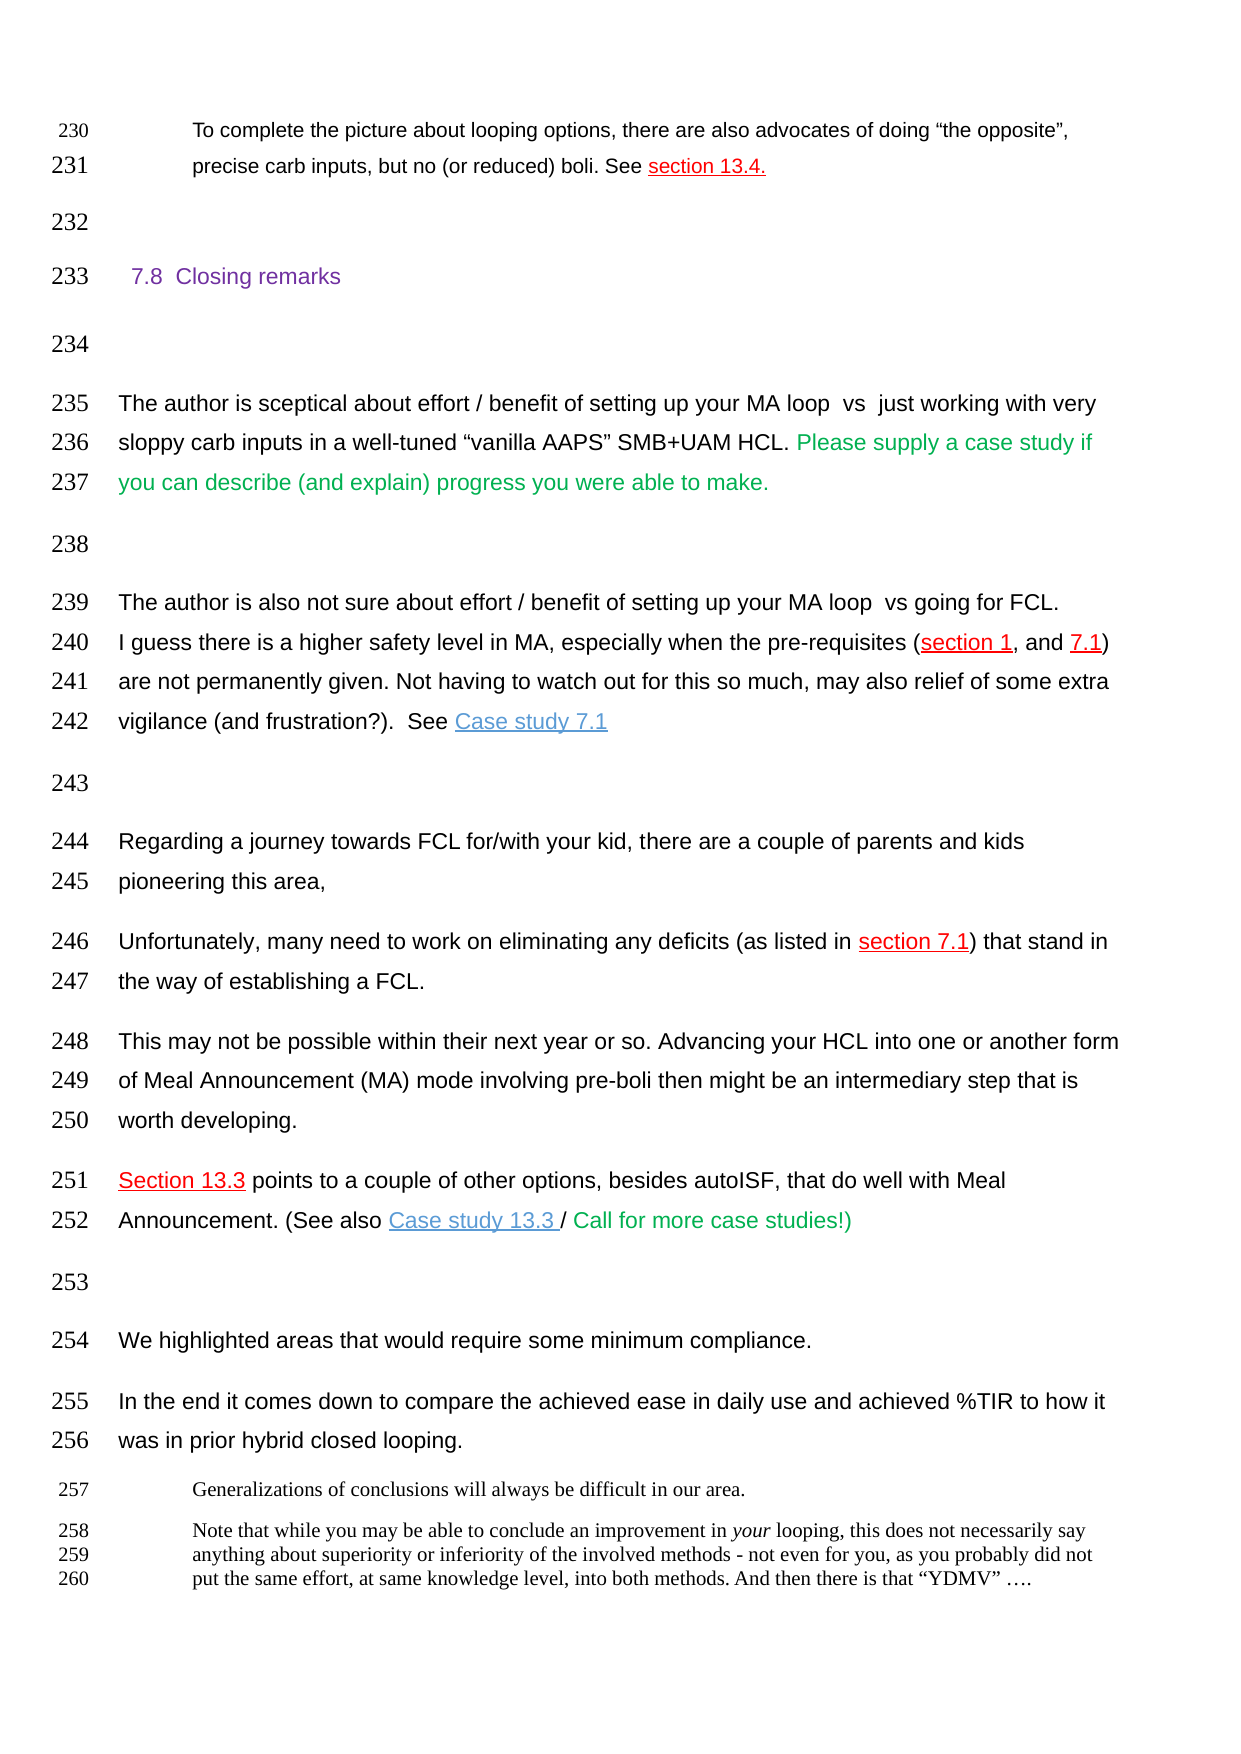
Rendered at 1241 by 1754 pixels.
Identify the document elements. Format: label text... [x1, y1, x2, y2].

text Section 13.3 points to a couple of other options, besides autoISF, that do well with Meal Announcement. (See also Case study 13.3 / Call for more case studies!) [118, 1167, 1122, 1233]
list 7.8 Closing remarks [118, 263, 1122, 289]
text Regarding a journey towards FCL for/with your kid, there are a couple of parents and kids pioneering this area, [118, 828, 1122, 894]
text The author is also not sure about effort / benefit of setting up your MA loop vs going for FCL. I guess there is a higher safety level in MA, especially when the pre-requisites (section 1, and 7.1) are not permanently given. Not having to watch out for this so much, may also relief of some extra vigilance (and frustration?). See Case study 7.1 [118, 589, 1122, 734]
text Unfortunately, many need to work on eliminating any deficits (as listed in section 7.1) that stand in the way of establishing a FCL. [118, 928, 1122, 994]
text The author is sceptical about effort / benefit of setting up your MA loop vs just working with very sloppy carb inputs in a well-tuned “vanilla AAPS” SMB+UAM HCL. Please supply a case study if you can describe (and explain) progress you were able to make. [118, 390, 1122, 495]
text In the end it comes down to compare the achieved ease in daily use and achieved %TIR to how it was in prior hybrid closed looping. [118, 1388, 1122, 1453]
list To complete the picture about looping options, there are also advocates of doing “the opposite”, precise carb inputs, but no (or reduced) boli. See section 13.4. [192, 118, 1122, 178]
list Note that while you may be able to conclude an improvement in your looping, this does not necessarily say anything about superiority or inferiority of the involved methods - not even for you, as you probably did not put the same effort, at same knowledge level, into both methods. And then there is that “YDMV” …. [192, 1518, 1122, 1590]
list Generalizations of conclusions will always be difficult in our area. [192, 1477, 1122, 1501]
text This may not be possible within their next year or so. Advancing your HCL into one or another form of Meal Announcement (MA) mode involving pre-boli then might be an intermediary step that is worth developing. [118, 1028, 1122, 1133]
text We highlighted areas that would require some minimum compliance. [118, 1327, 1122, 1354]
